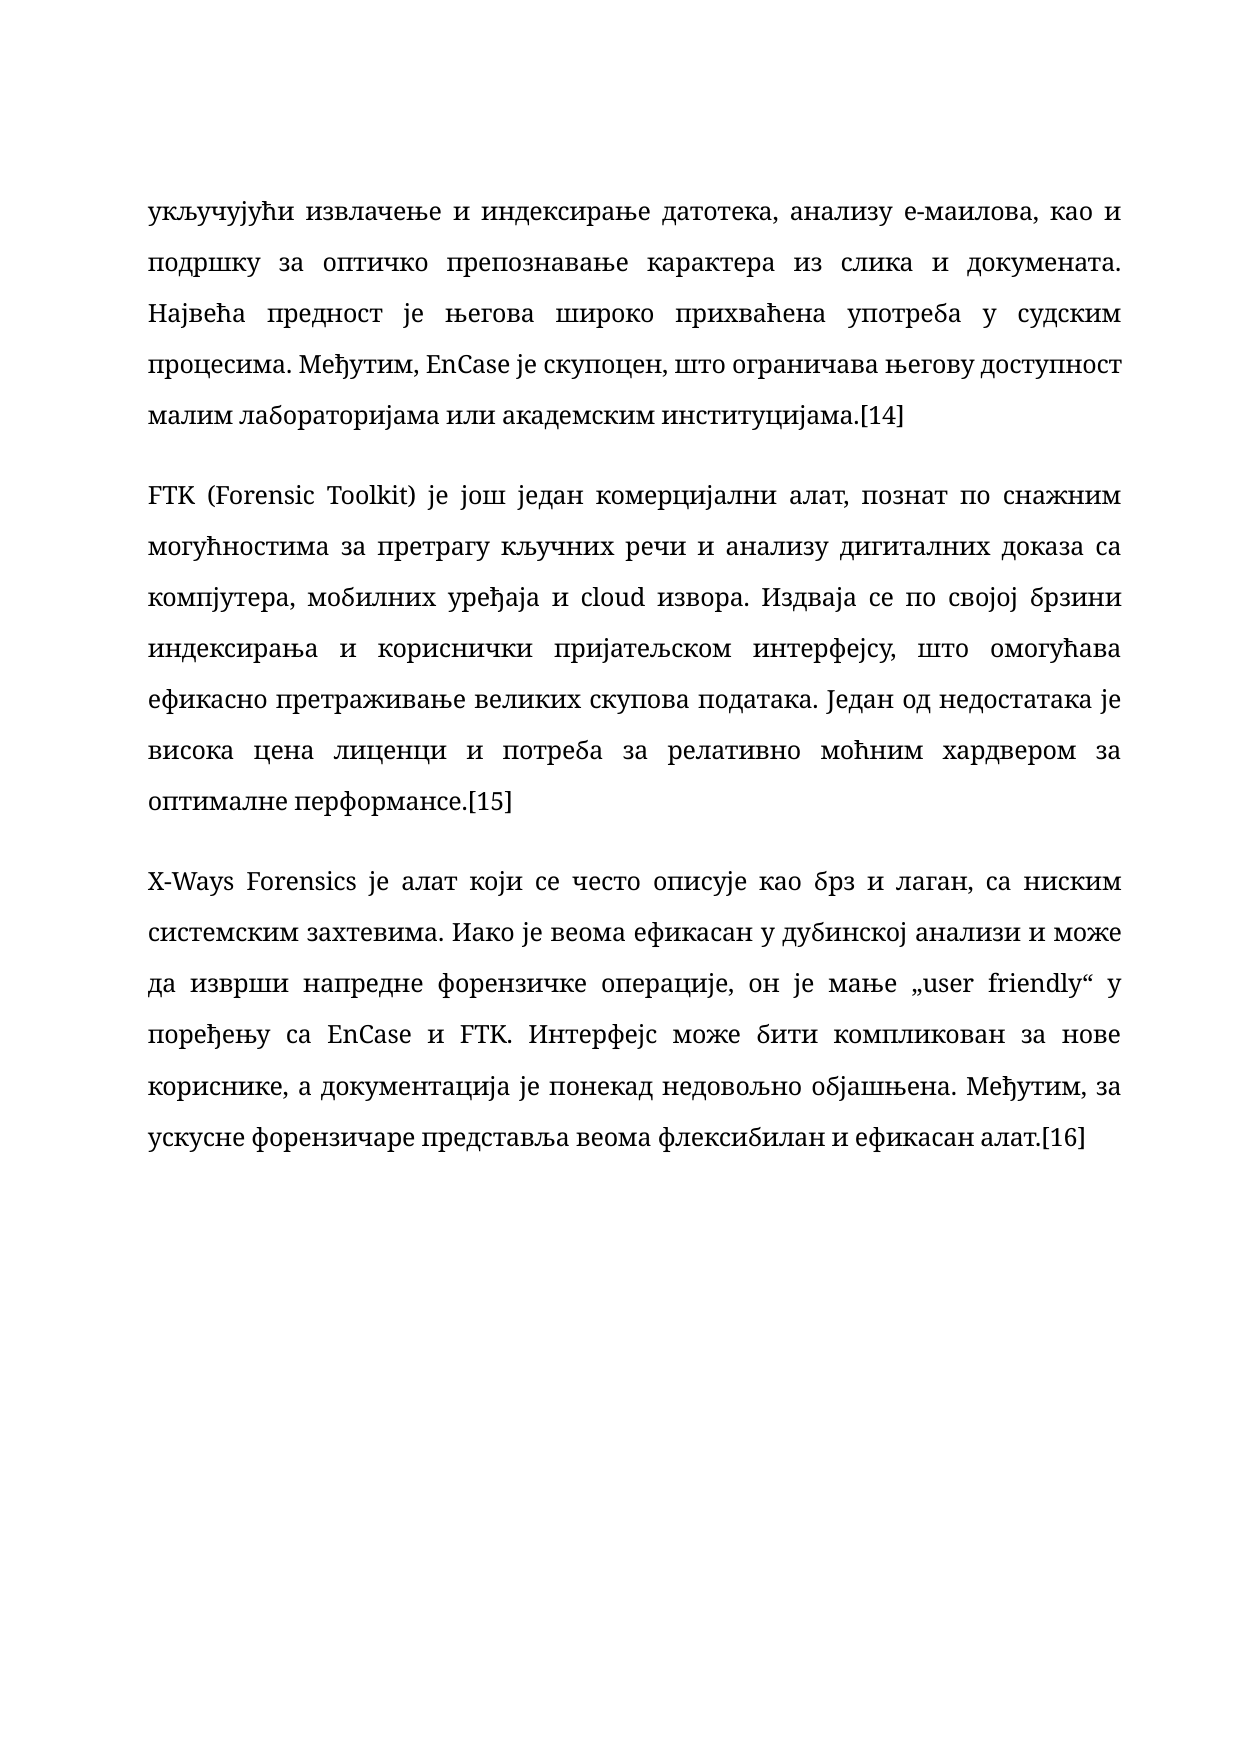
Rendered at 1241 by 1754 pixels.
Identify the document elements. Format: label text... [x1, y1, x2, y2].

text FTK (Forensic Toolkit) је још један комерцијални алат, познат по снажним могућностима за претрагу кључних речи и анализу дигиталних доказа са компјутера, мобилних уређаја и cloud извора. Издваја се по својој брзини индексирања и кориснички пријатељском интерфејсу, што омогућава ефикасно претраживање великих скупова података. Један од недостатака је висока цена лиценци и потреба за релативно моћним хардвером за оптималне перформансе.[15] [148, 477, 1122, 818]
text X-Ways Forensics је алат који се често описује као брз и лаган, са ниским системским захтевима. Иако је веома ефикасан у дубинској анализи и може да изврши напредне форензичке операције, он је мање „user friendly“ у поређењу са EnCase и FTK. Интерфејс може бити компликован за нове кориснике, а документација је понекад недовољно објашњена. Међутим, за ускусне форензичаре представља веома флексибилан и ефикасан алат.[16] [148, 864, 1122, 1153]
text укључујући извлачење и индексирање датотека, анализу е-маилова, као и подршку за оптичко препознавање карактера из слика и докумената. Највећа предност је његова широко прихваћена употреба у судским процесима. Међутим, EnCase је скупоцен, што ограничава његову доступност малим лабораторијама или академским институцијама.[14] [148, 193, 1122, 431]
